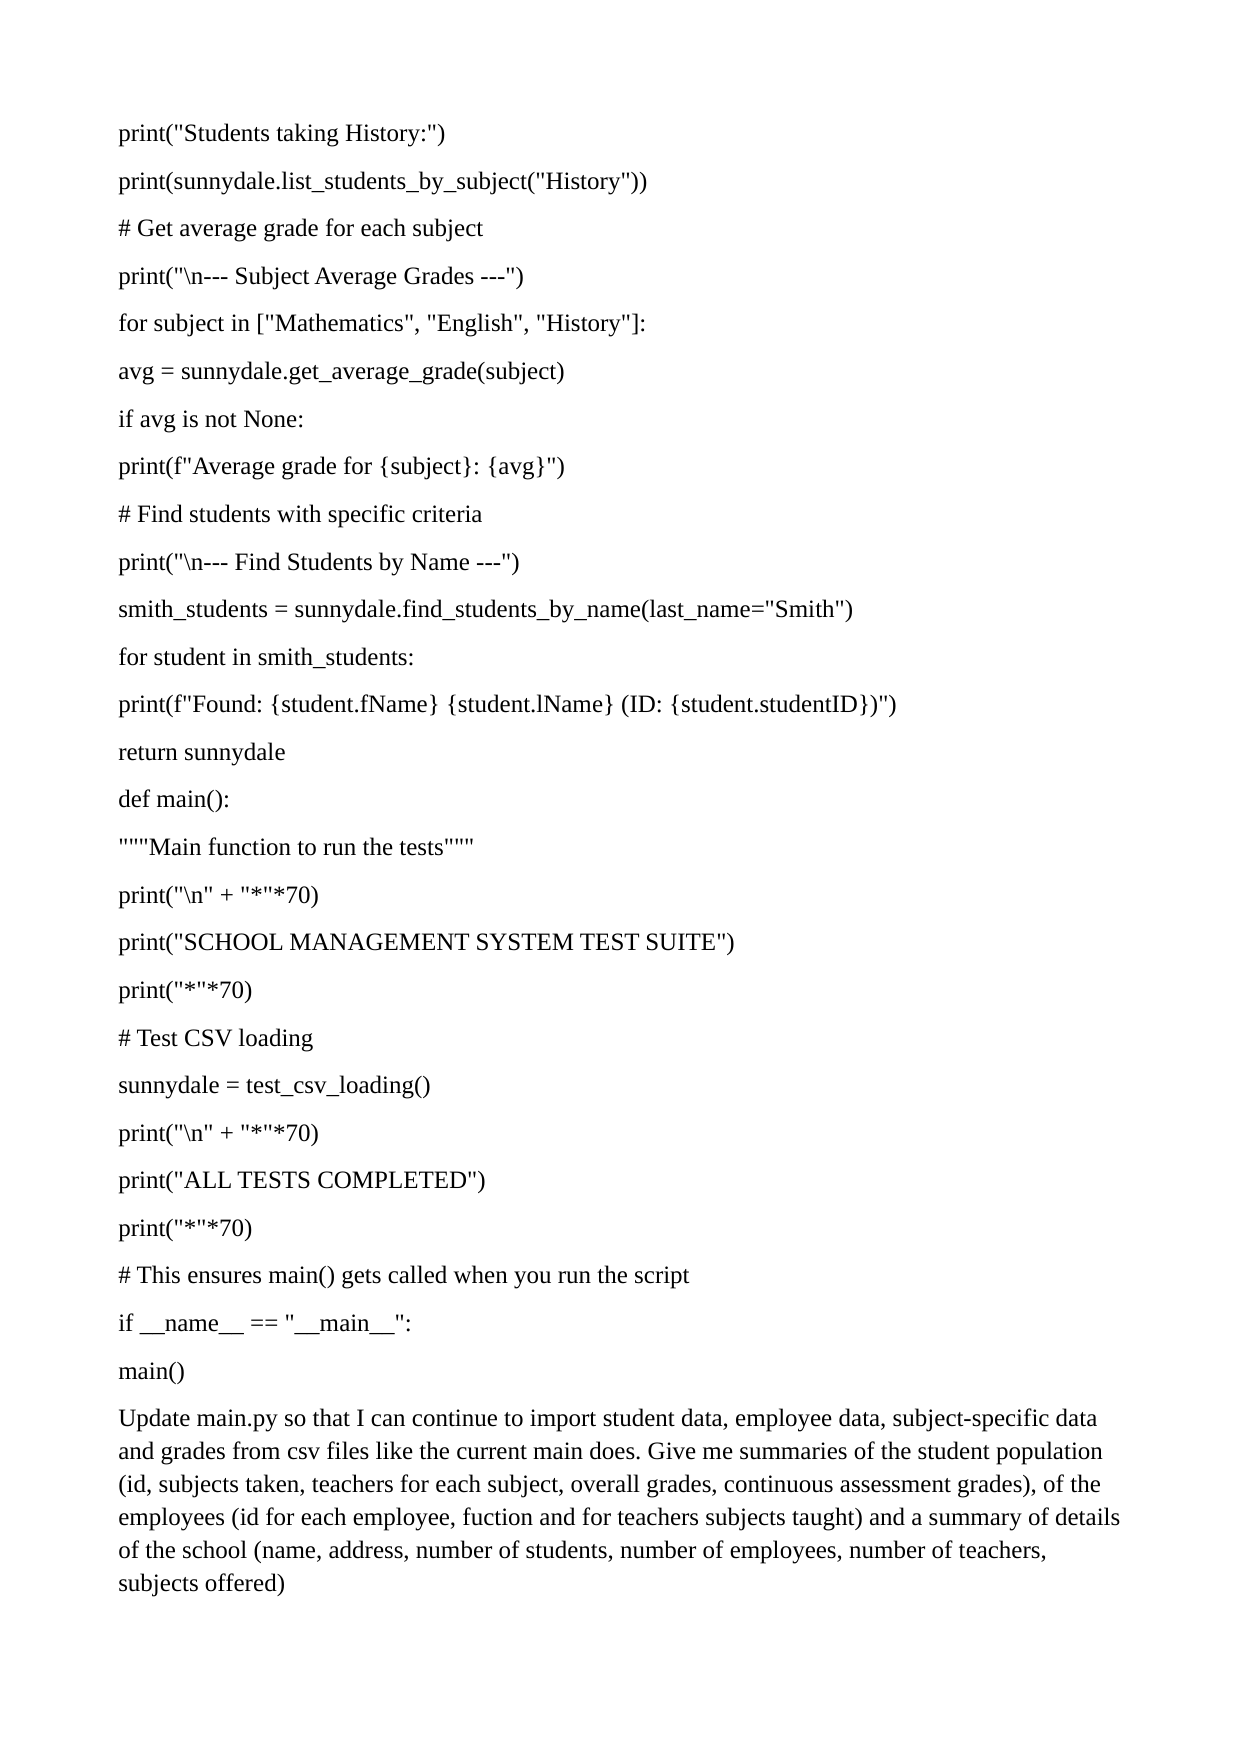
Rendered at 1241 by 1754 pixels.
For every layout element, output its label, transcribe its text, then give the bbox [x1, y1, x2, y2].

text # Find students with specific criteria [118, 499, 1122, 528]
text # This ensures main() gets called when you run the script [118, 1261, 1122, 1289]
text for subject in ["Mathematics", "English", "History"]: [118, 308, 1122, 337]
text print(f"Average grade for {subject}: {avg}") [118, 451, 1122, 480]
text print("ALL TESTS COMPLETED") [118, 1165, 1122, 1194]
text if __name__ == "__main__": [118, 1308, 1122, 1337]
text smith_students = sunnydale.find_students_by_name(last_name="Smith") [118, 594, 1122, 623]
text print("*"*70) [118, 975, 1122, 1004]
text for student in smith_students: [118, 642, 1122, 671]
text print("*"*70) [118, 1213, 1122, 1242]
text print("\n--- Subject Average Grades ---") [118, 261, 1122, 290]
text print("\n" + "*"*70) [118, 880, 1122, 908]
text # Test CSV loading [118, 1023, 1122, 1051]
text sunnydale = test_csv_loading() [118, 1070, 1122, 1099]
text print("\n--- Find Students by Name ---") [118, 547, 1122, 575]
text # Get average grade for each subject [118, 213, 1122, 242]
text if avg is not None: [118, 404, 1122, 432]
text Update main.py so that I can continue to import student data, employee data, subject-specific data and grades from csv files like the current main does. Give me summaries of the student population (id, subjects taken, teachers for each subject, overall grades, continuous assessment grades), of the employees (id for each employee, fuction and for teachers subjects taught) and a summary of details of the school (name, address, number of students, number of employees, number of teachers, subjects offered) [118, 1403, 1122, 1597]
text def main(): [118, 784, 1122, 813]
text main() [118, 1356, 1122, 1384]
text avg = sunnydale.get_average_grade(subject) [118, 356, 1122, 385]
text print("SCHOOL MANAGEMENT SYSTEM TEST SUITE") [118, 927, 1122, 956]
text print("\n" + "*"*70) [118, 1118, 1122, 1147]
text """Main function to run the tests""" [118, 832, 1122, 861]
text print(sunnydale.list_students_by_subject("History")) [118, 166, 1122, 194]
text print(f"Found: {student.fName} {student.lName} (ID: {student.studentID})") [118, 689, 1122, 718]
text return sunnydale [118, 737, 1122, 766]
text print("Students taking History:") [118, 118, 1122, 147]
